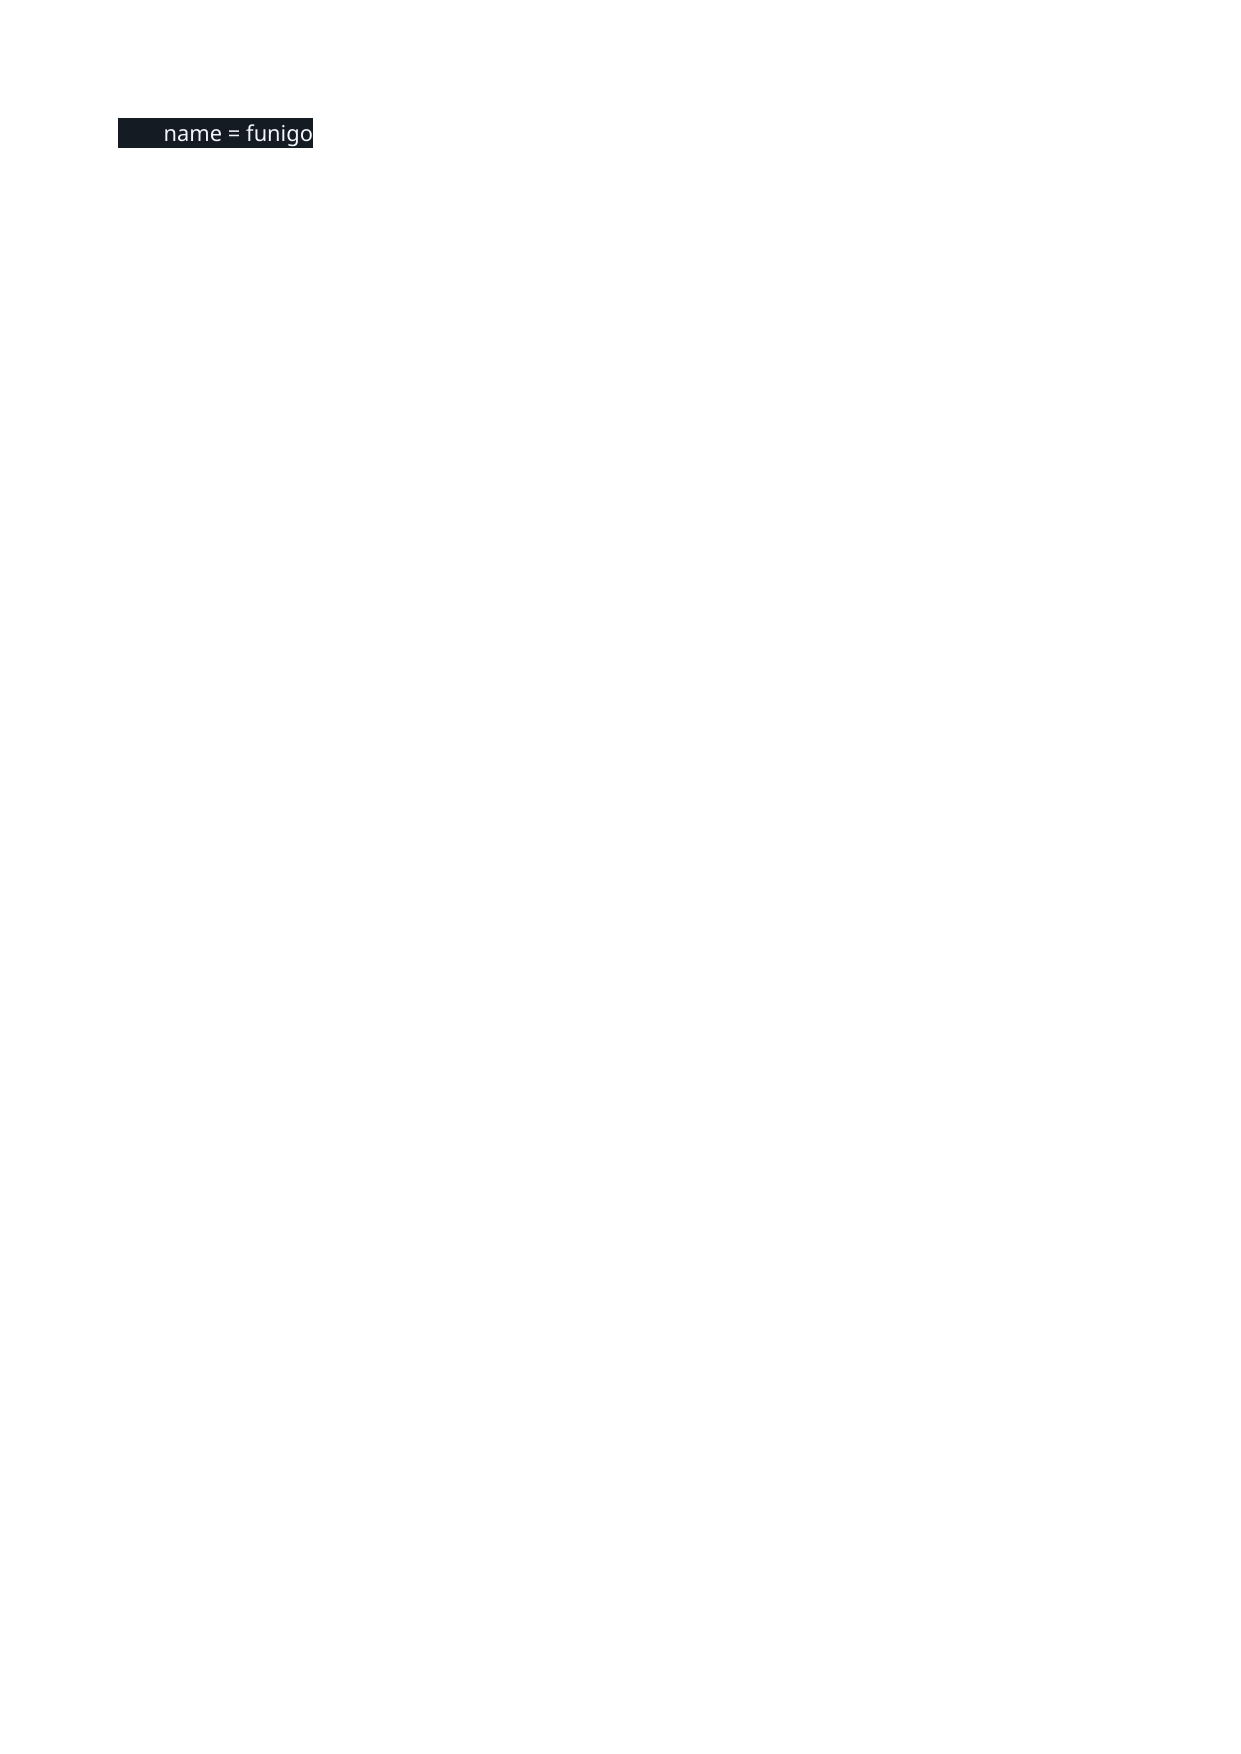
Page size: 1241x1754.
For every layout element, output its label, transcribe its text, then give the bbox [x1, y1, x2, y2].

text name = funigo [118, 118, 1122, 148]
